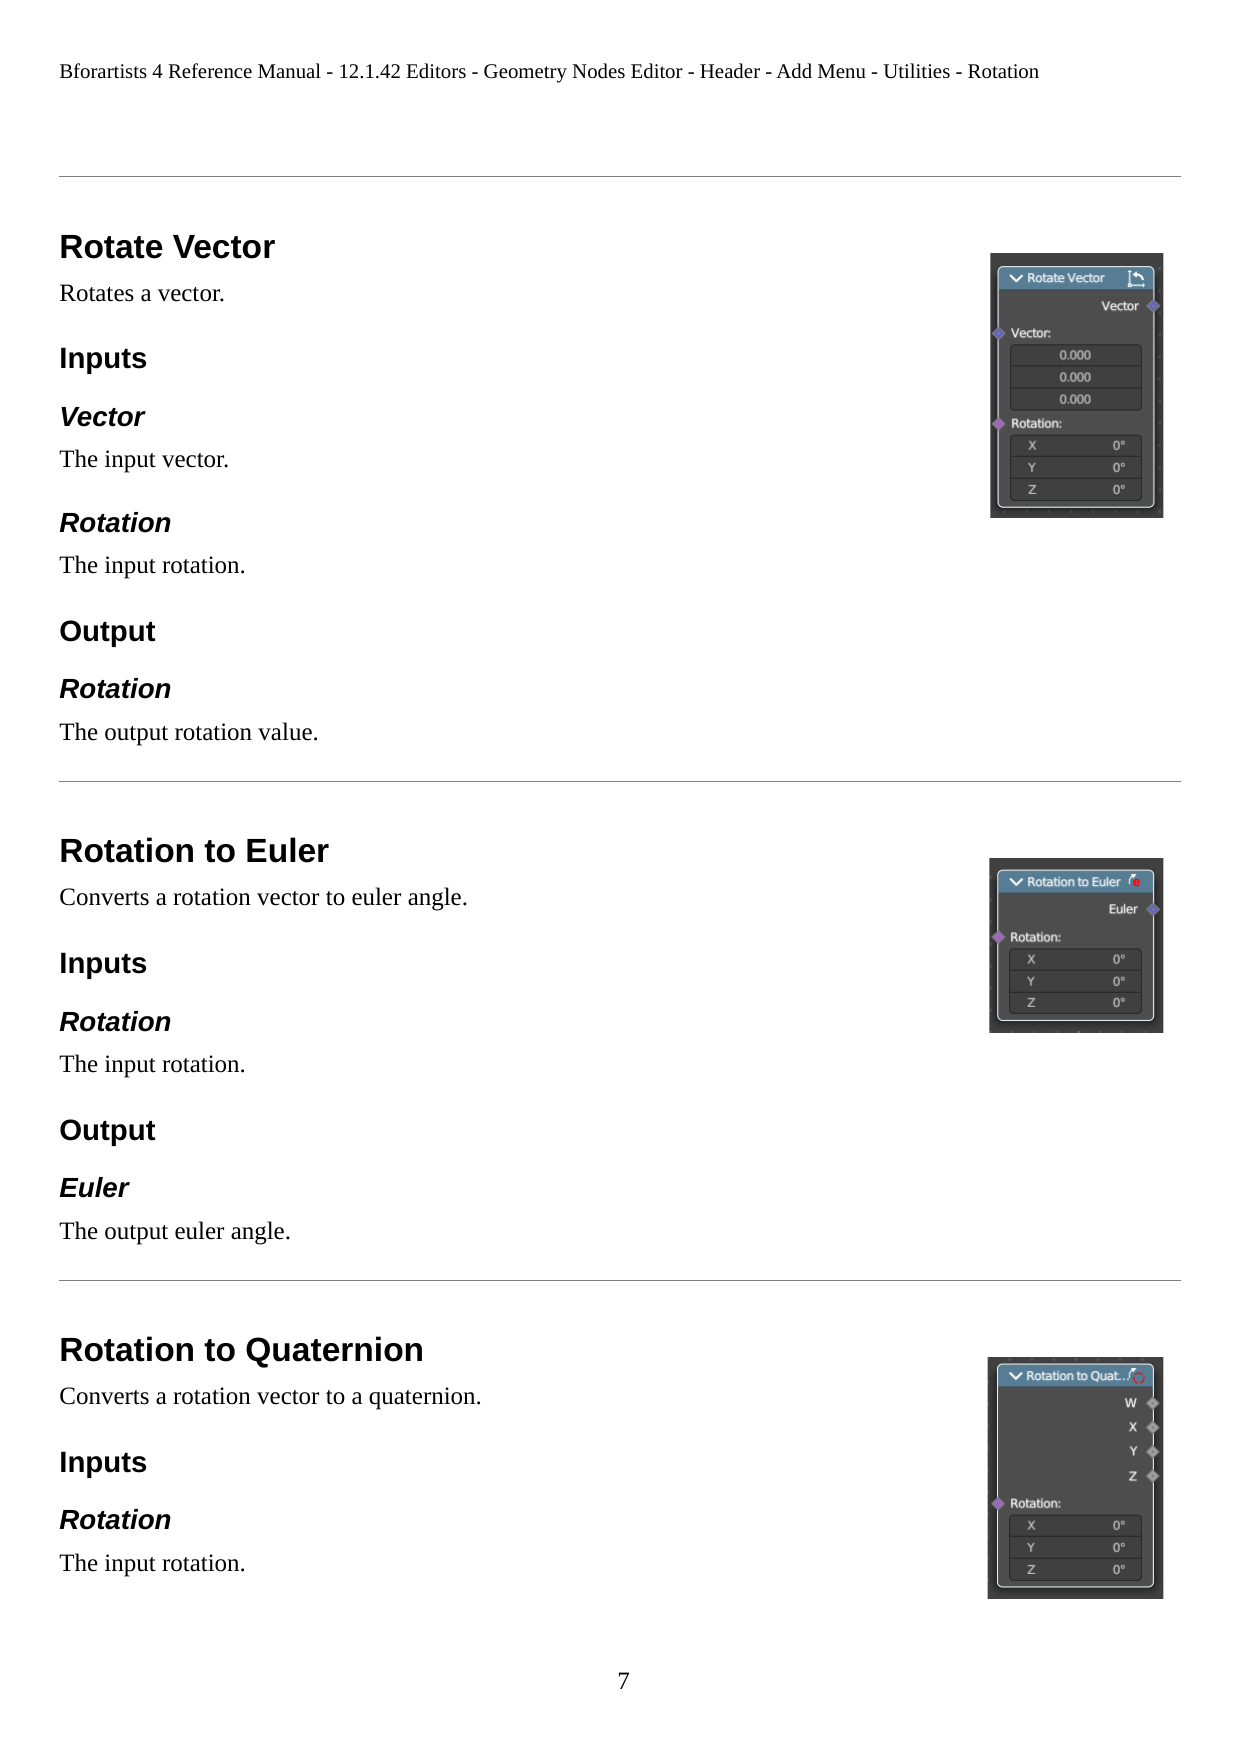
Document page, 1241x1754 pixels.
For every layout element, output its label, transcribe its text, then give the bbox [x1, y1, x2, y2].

subtitle Rotation [59, 1504, 987, 1536]
subtitle Rotation to Euler [59, 831, 1181, 870]
picture [989, 858, 1164, 1033]
subtitle Output [59, 1113, 1181, 1147]
text Rotates a vector. [59, 278, 990, 307]
subtitle Rotation [59, 1005, 1181, 1037]
subtitle Rotation to Quaternion [59, 1330, 1181, 1369]
subtitle Output [59, 614, 1181, 648]
text The input rotation. [59, 1049, 1181, 1078]
subtitle Euler [59, 1172, 1181, 1203]
text The input rotation. [59, 1548, 987, 1577]
subtitle Rotate Vector [59, 227, 1181, 265]
subtitle [1164, 1504, 1181, 1536]
subtitle Rotation [59, 506, 1181, 538]
text Converts a rotation vector to a quaternion. [59, 1381, 987, 1410]
text The input rotation. [59, 551, 1181, 579]
subtitle [1164, 341, 1181, 375]
subtitle [1164, 1445, 1181, 1479]
subtitle Inputs [59, 341, 990, 375]
text [1164, 278, 1181, 307]
text Converts a rotation vector to euler angle. [59, 882, 989, 911]
text [1164, 444, 1181, 473]
text The output rotation value. [59, 717, 1181, 746]
picture [990, 253, 1164, 518]
subtitle Rotation [59, 673, 1181, 705]
subtitle Vector [59, 400, 990, 432]
subtitle [1164, 400, 1181, 432]
text The output euler angle. [59, 1216, 1181, 1245]
text The input vector. [59, 444, 990, 473]
subtitle Inputs [59, 1445, 987, 1479]
picture [987, 1357, 1164, 1599]
subtitle Inputs [59, 946, 989, 980]
subtitle [1164, 946, 1181, 980]
text [1164, 1548, 1181, 1577]
